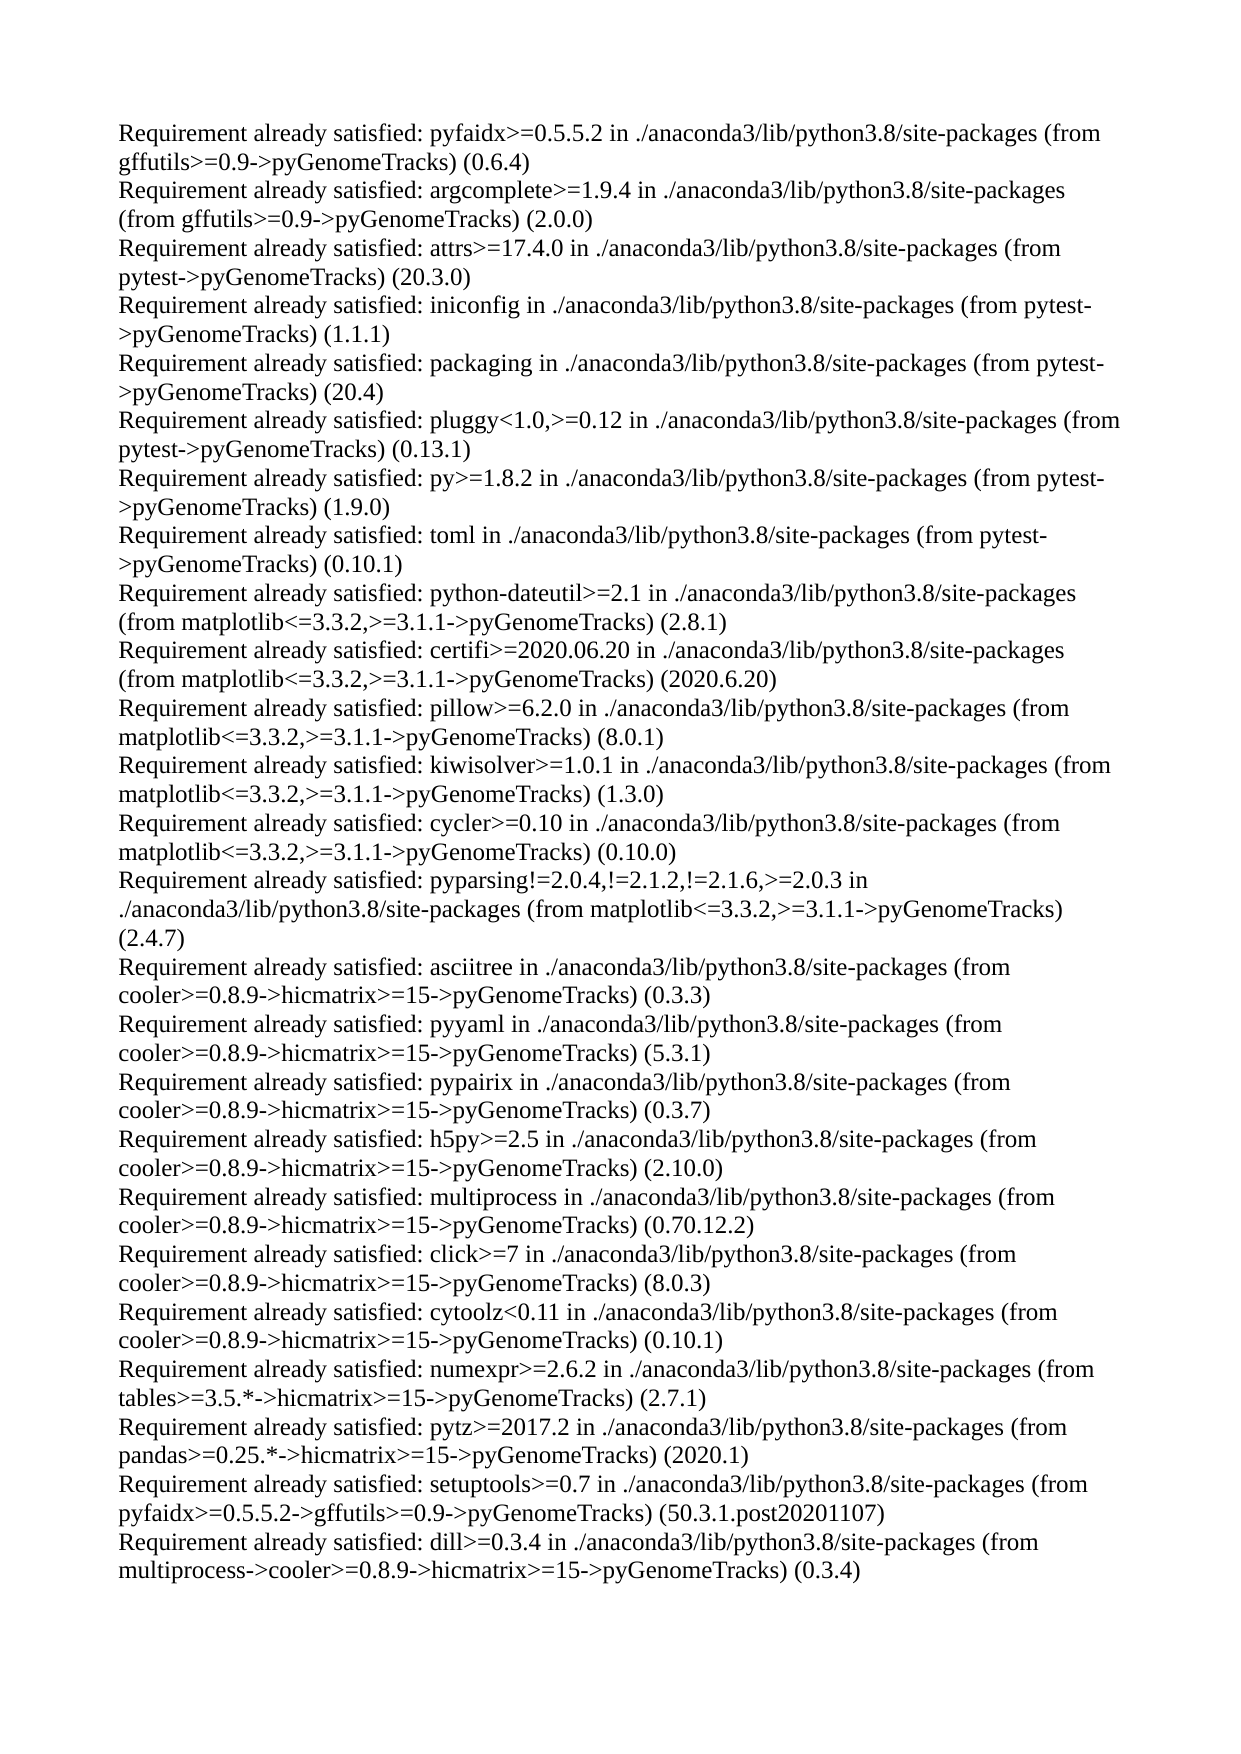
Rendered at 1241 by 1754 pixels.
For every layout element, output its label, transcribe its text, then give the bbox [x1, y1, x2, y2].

text Requirement already satisfied: asciitree in ./anaconda3/lib/python3.8/site-packages (from cooler>=0.8.9->hicmatrix>=15->pyGenomeTracks) (0.3.3) [118, 952, 1122, 1009]
text Requirement already satisfied: pyyaml in ./anaconda3/lib/python3.8/site-packages (from cooler>=0.8.9->hicmatrix>=15->pyGenomeTracks) (5.3.1) [118, 1009, 1122, 1067]
text Requirement already satisfied: cycler>=0.10 in ./anaconda3/lib/python3.8/site-packages (from matplotlib<=3.3.2,>=3.1.1->pyGenomeTracks) (0.10.0) [118, 808, 1122, 866]
text Requirement already satisfied: pytz>=2017.2 in ./anaconda3/lib/python3.8/site-packages (from pandas>=0.25.*->hicmatrix>=15->pyGenomeTracks) (2020.1) [118, 1412, 1122, 1469]
text Requirement already satisfied: numexpr>=2.6.2 in ./anaconda3/lib/python3.8/site-packages (from tables>=3.5.*->hicmatrix>=15->pyGenomeTracks) (2.7.1) [118, 1354, 1122, 1412]
text Requirement already satisfied: pyfaidx>=0.5.5.2 in ./anaconda3/lib/python3.8/site-packages (from gffutils>=0.9->pyGenomeTracks) (0.6.4) [118, 118, 1122, 176]
text Requirement already satisfied: attrs>=17.4.0 in ./anaconda3/lib/python3.8/site-packages (from pytest->pyGenomeTracks) (20.3.0) [118, 233, 1122, 291]
text Requirement already satisfied: pluggy<1.0,>=0.12 in ./anaconda3/lib/python3.8/site-packages (from pytest->pyGenomeTracks) (0.13.1) [118, 406, 1122, 463]
text Requirement already satisfied: setuptools>=0.7 in ./anaconda3/lib/python3.8/site-packages (from pyfaidx>=0.5.5.2->gffutils>=0.9->pyGenomeTracks) (50.3.1.post20201107) [118, 1469, 1122, 1527]
text Requirement already satisfied: python-dateutil>=2.1 in ./anaconda3/lib/python3.8/site-packages (from matplotlib<=3.3.2,>=3.1.1->pyGenomeTracks) (2.8.1) [118, 578, 1122, 636]
text Requirement already satisfied: click>=7 in ./anaconda3/lib/python3.8/site-packages (from cooler>=0.8.9->hicmatrix>=15->pyGenomeTracks) (8.0.3) [118, 1239, 1122, 1297]
text Requirement already satisfied: certifi>=2020.06.20 in ./anaconda3/lib/python3.8/site-packages (from matplotlib<=3.3.2,>=3.1.1->pyGenomeTracks) (2020.6.20) [118, 636, 1122, 693]
text Requirement already satisfied: kiwisolver>=1.0.1 in ./anaconda3/lib/python3.8/site-packages (from matplotlib<=3.3.2,>=3.1.1->pyGenomeTracks) (1.3.0) [118, 751, 1122, 808]
text Requirement already satisfied: argcomplete>=1.9.4 in ./anaconda3/lib/python3.8/site-packages (from gffutils>=0.9->pyGenomeTracks) (2.0.0) [118, 176, 1122, 233]
text Requirement already satisfied: multiprocess in ./anaconda3/lib/python3.8/site-packages (from cooler>=0.8.9->hicmatrix>=15->pyGenomeTracks) (0.70.12.2) [118, 1182, 1122, 1239]
text Requirement already satisfied: h5py>=2.5 in ./anaconda3/lib/python3.8/site-packages (from cooler>=0.8.9->hicmatrix>=15->pyGenomeTracks) (2.10.0) [118, 1124, 1122, 1182]
text Requirement already satisfied: dill>=0.3.4 in ./anaconda3/lib/python3.8/site-packages (from multiprocess->cooler>=0.8.9->hicmatrix>=15->pyGenomeTracks) (0.3.4) [118, 1527, 1122, 1584]
text Requirement already satisfied: iniconfig in ./anaconda3/lib/python3.8/site-packages (from pytest->pyGenomeTracks) (1.1.1) [118, 291, 1122, 348]
text Requirement already satisfied: cytoolz<0.11 in ./anaconda3/lib/python3.8/site-packages (from cooler>=0.8.9->hicmatrix>=15->pyGenomeTracks) (0.10.1) [118, 1297, 1122, 1354]
text Requirement already satisfied: packaging in ./anaconda3/lib/python3.8/site-packages (from pytest->pyGenomeTracks) (20.4) [118, 348, 1122, 406]
text Requirement already satisfied: pypairix in ./anaconda3/lib/python3.8/site-packages (from cooler>=0.8.9->hicmatrix>=15->pyGenomeTracks) (0.3.7) [118, 1067, 1122, 1124]
text Requirement already satisfied: toml in ./anaconda3/lib/python3.8/site-packages (from pytest->pyGenomeTracks) (0.10.1) [118, 521, 1122, 578]
text Requirement already satisfied: pillow>=6.2.0 in ./anaconda3/lib/python3.8/site-packages (from matplotlib<=3.3.2,>=3.1.1->pyGenomeTracks) (8.0.1) [118, 693, 1122, 751]
text Requirement already satisfied: pyparsing!=2.0.4,!=2.1.2,!=2.1.6,>=2.0.3 in ./anaconda3/lib/python3.8/site-packages (from matplotlib<=3.3.2,>=3.1.1->pyGenomeTracks) (2.4.7) [118, 866, 1122, 952]
text Requirement already satisfied: py>=1.8.2 in ./anaconda3/lib/python3.8/site-packages (from pytest->pyGenomeTracks) (1.9.0) [118, 463, 1122, 521]
